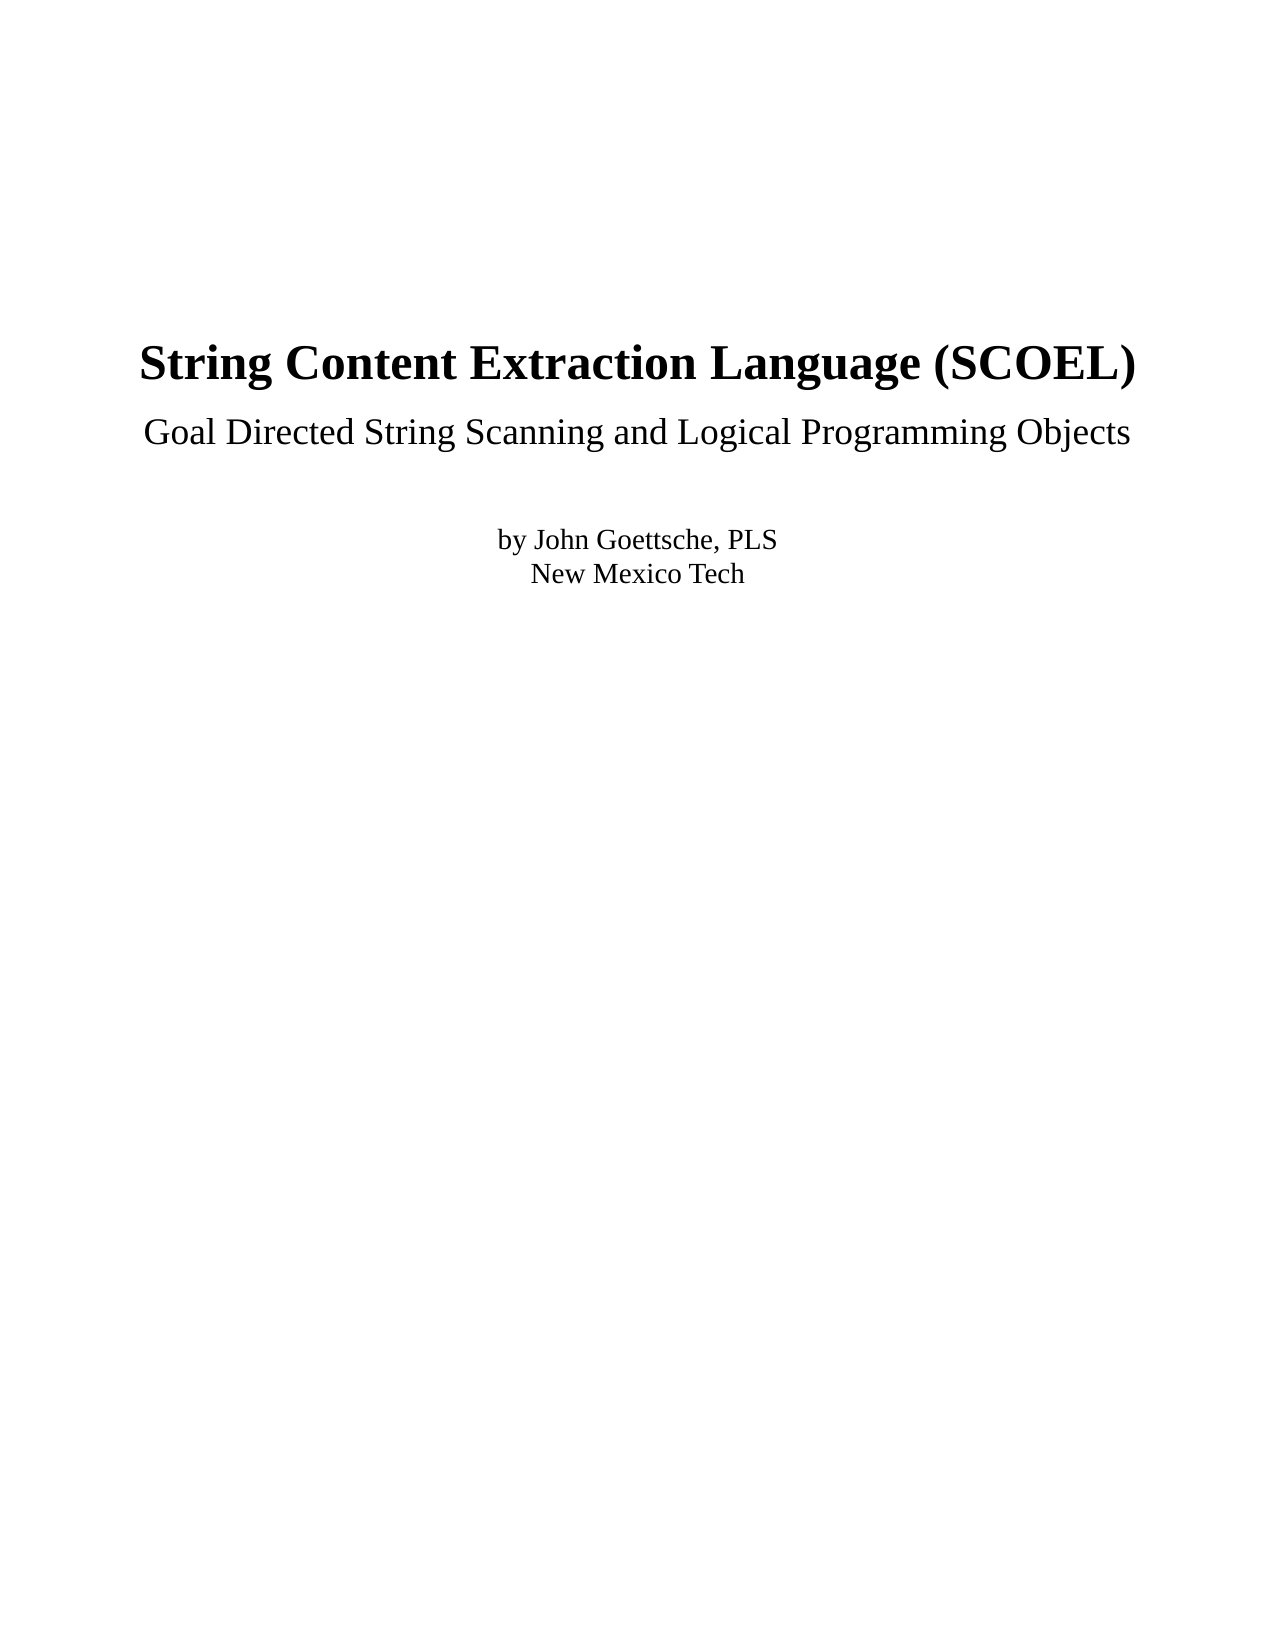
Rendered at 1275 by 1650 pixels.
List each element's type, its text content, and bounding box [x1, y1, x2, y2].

subtitle Goal Directed String Scanning and Logical Programming Objects [118, 409, 1157, 452]
text by John Goettsche, PLS [118, 522, 1157, 556]
title String Content Extraction Language (SCOEL) [118, 333, 1157, 391]
text New Mexico Tech [118, 556, 1157, 589]
